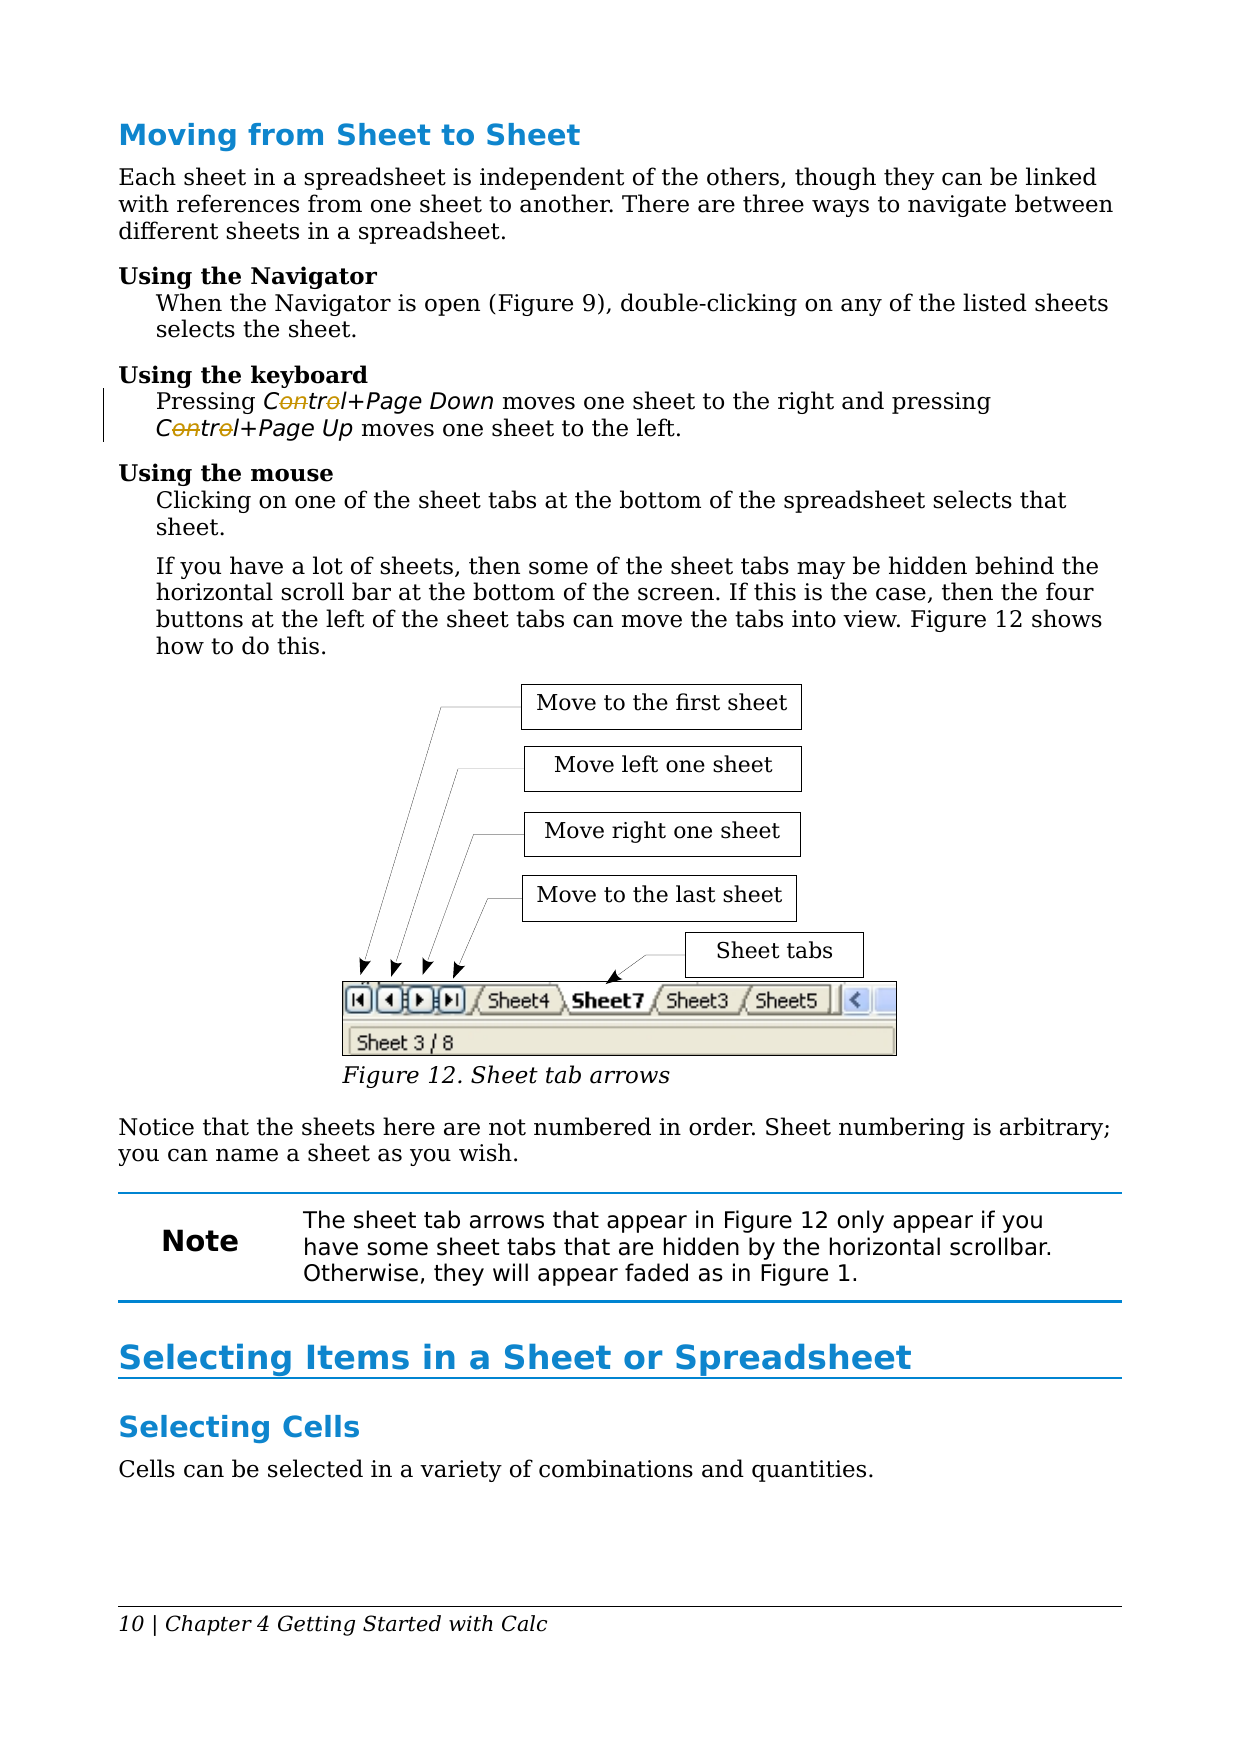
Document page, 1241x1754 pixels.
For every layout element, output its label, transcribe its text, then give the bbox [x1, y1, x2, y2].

text Clicking on one of the sheet tabs at the bottom of the spreadsheet selects that sheet. [156, 487, 1122, 540]
text Notice that the sheets here are not numbered in order. Sheet numbering is arbitrary; you can name a sheet as you wish. [118, 1114, 1122, 1167]
text Using the mouse [118, 460, 1122, 487]
text Cells can be selected in a variety of combinations and quantities. [118, 1456, 1122, 1483]
text Using the Navigator [118, 263, 1122, 290]
subtitle Moving from Sheet to Sheet [118, 118, 1122, 152]
picture [343, 982, 896, 1055]
text Each sheet in a spreadsheet is independent of the others, though they can be linked with references from one sheet to another. There are three ways to navigate between different sheets in a spreadsheet. [118, 164, 1122, 244]
subtitle Selecting Cells [118, 1410, 1122, 1444]
table_header The sheet tab arrows that appear in Figure 12 only appear if you have some sheet tabs that are hidden by the horizontal scrollbar. Otherwise, they will appear faded as in Figure 1. [281, 1194, 1122, 1300]
text If you have a lot of sheets, then some of the sheet tabs may be hidden behind the horizontal scroll bar at the bottom of the screen. If this is the case, then the four buttons at the left of the sheet tabs can move the tabs into view. Figure 12 shows how to do this. [156, 553, 1122, 659]
text Pressing Ctrl+Page Down moves one sheet to the right and pressing Ctrl+Page Up moves one sheet to the left. [156, 388, 1122, 442]
text When the Navigator is open (Figure 9), double-clicking on any of the listed sheets selects the sheet. [156, 290, 1122, 343]
text Figure 12. Sheet tab arrows [342, 1062, 898, 1089]
subtitle Selecting Items in a Sheet or Spreadsheet [118, 1338, 1122, 1377]
text Using the keyboard [118, 362, 1122, 388]
table_header Note [118, 1194, 281, 1300]
